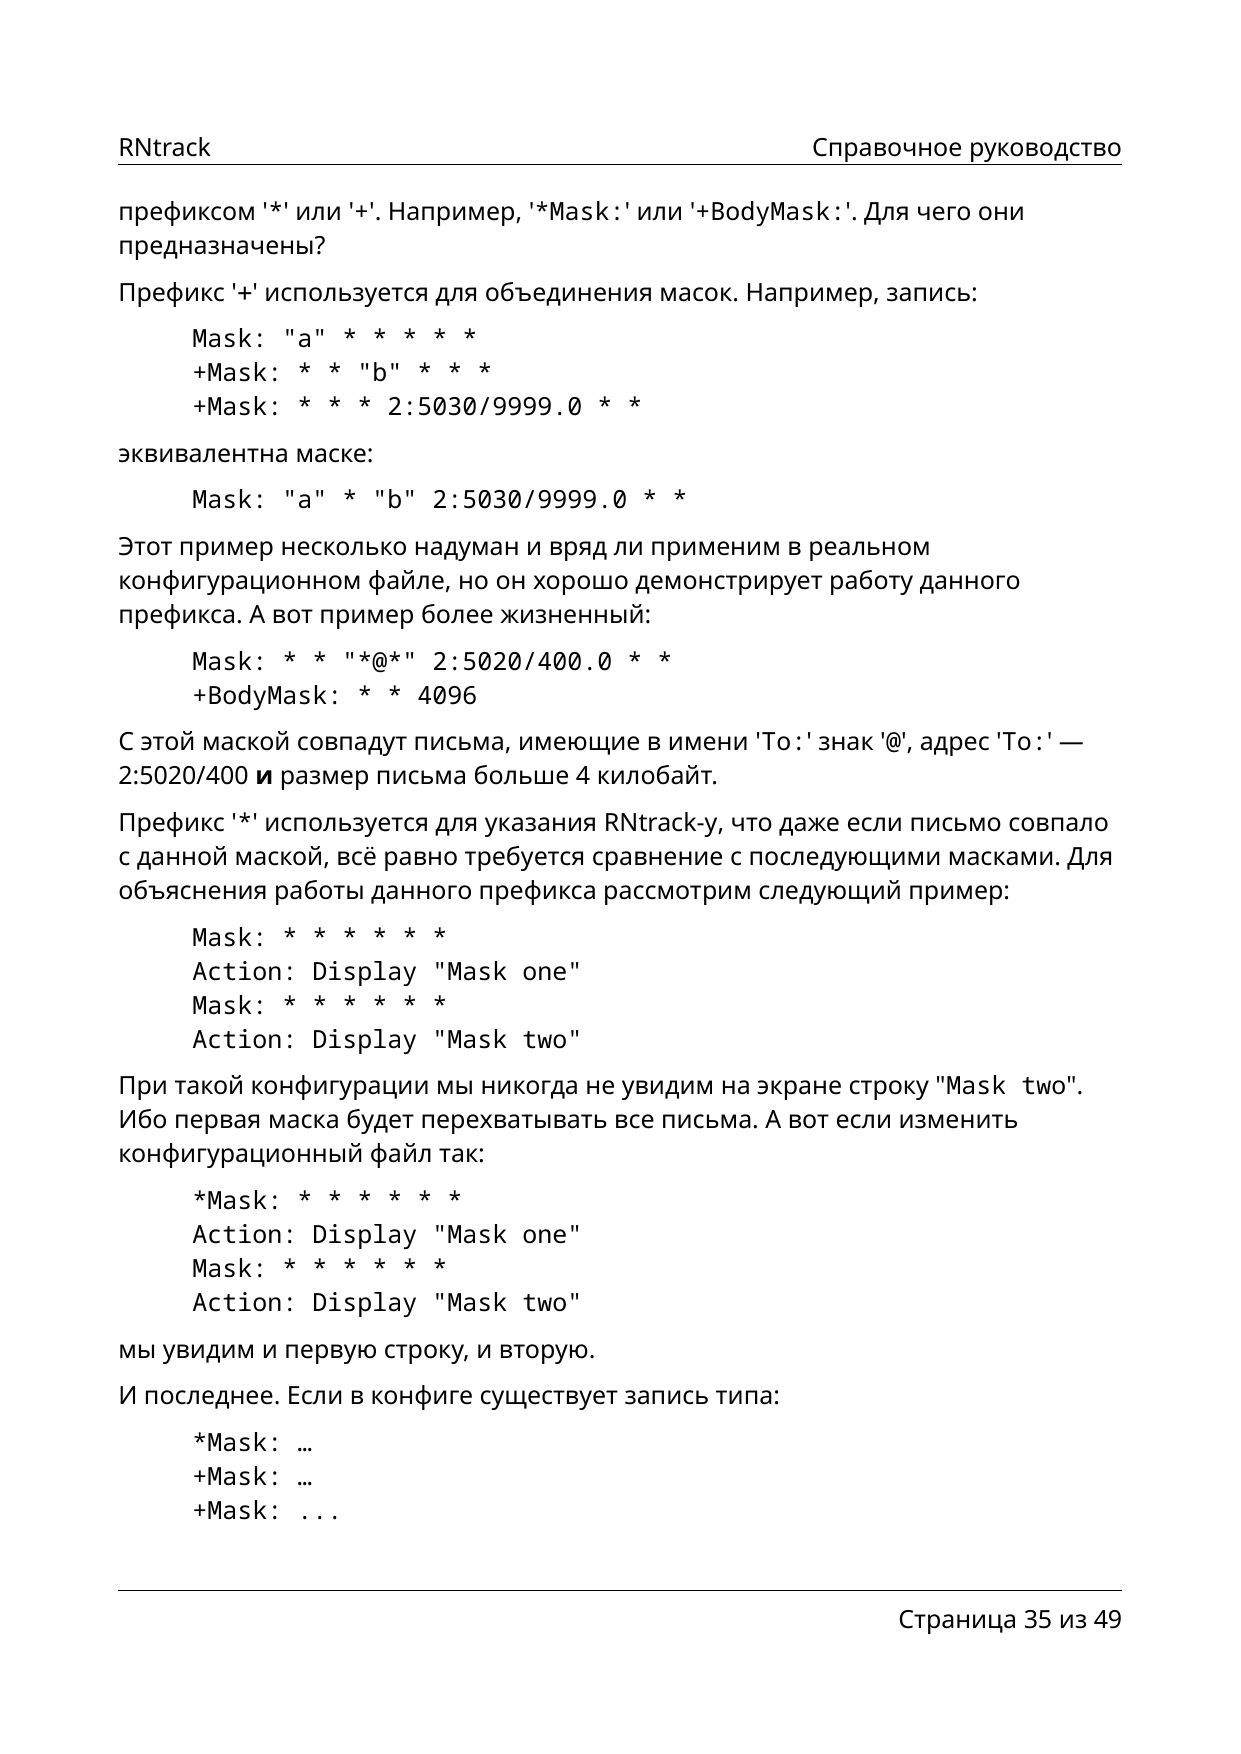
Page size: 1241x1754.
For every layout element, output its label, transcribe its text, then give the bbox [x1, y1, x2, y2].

text Префикс '*' используется для указания RNtrack-у, что даже если письмо совпало с данной маской, всё равно требуется сравнение с последующими масками. Для объяснения работы данного префикса рассмотрим следующий пример: [118, 804, 1122, 907]
text Mask: * * "*@*" 2:5020/400.0 * * +BodyMask: * * 4096 [192, 643, 1122, 711]
text эквивалентна маске: [118, 435, 1122, 469]
text *Mask: * * * * * * Action: Display "Mask one" Mask: * * * * * * Action: Display "Mask two" [192, 1183, 1122, 1319]
text *Mask: … +Mask: … +Mask: ... [192, 1424, 1122, 1527]
text Этот пример несколько надуман и вряд ли применим в реальном конфигурационном файле, но он хорошо демонстрирует работу данного префикса. А вот пример более жизненный: [118, 528, 1122, 631]
text мы увидим и первую строку, и вторую. [118, 1331, 1122, 1365]
text При такой конфигурации мы никогда не увидим на экране строку "Mask two". Ибо первая маска будет перехватывать все письма. А вот если изменить конфигурационный файл так: [118, 1068, 1122, 1170]
text Mask: "a" * * * * * +Mask: * * "b" * * * +Mask: * * * 2:5030/9999.0 * * [192, 321, 1122, 423]
text Префикс '+' используется для объединения масок. Например, запись: [118, 274, 1122, 308]
text префиксом '*' или '+'. Например, '*Mask:' или '+BodyMask:'. Для чего они предназначены? [118, 193, 1122, 262]
text И последнее. Если в конфиге существует запись типа: [118, 1378, 1122, 1412]
text Mask: "a" * "b" 2:5030/9999.0 * * [192, 482, 1122, 516]
text Mask: * * * * * * Action: Display "Mask one" Mask: * * * * * * Action: Display "Mask two" [192, 919, 1122, 1055]
text С этой маской совпадут письма, имеющие в имени 'To:' знак '@', адрес 'To:' — 2:5020/400 и размер письма больше 4 килобайт. [118, 724, 1122, 792]
